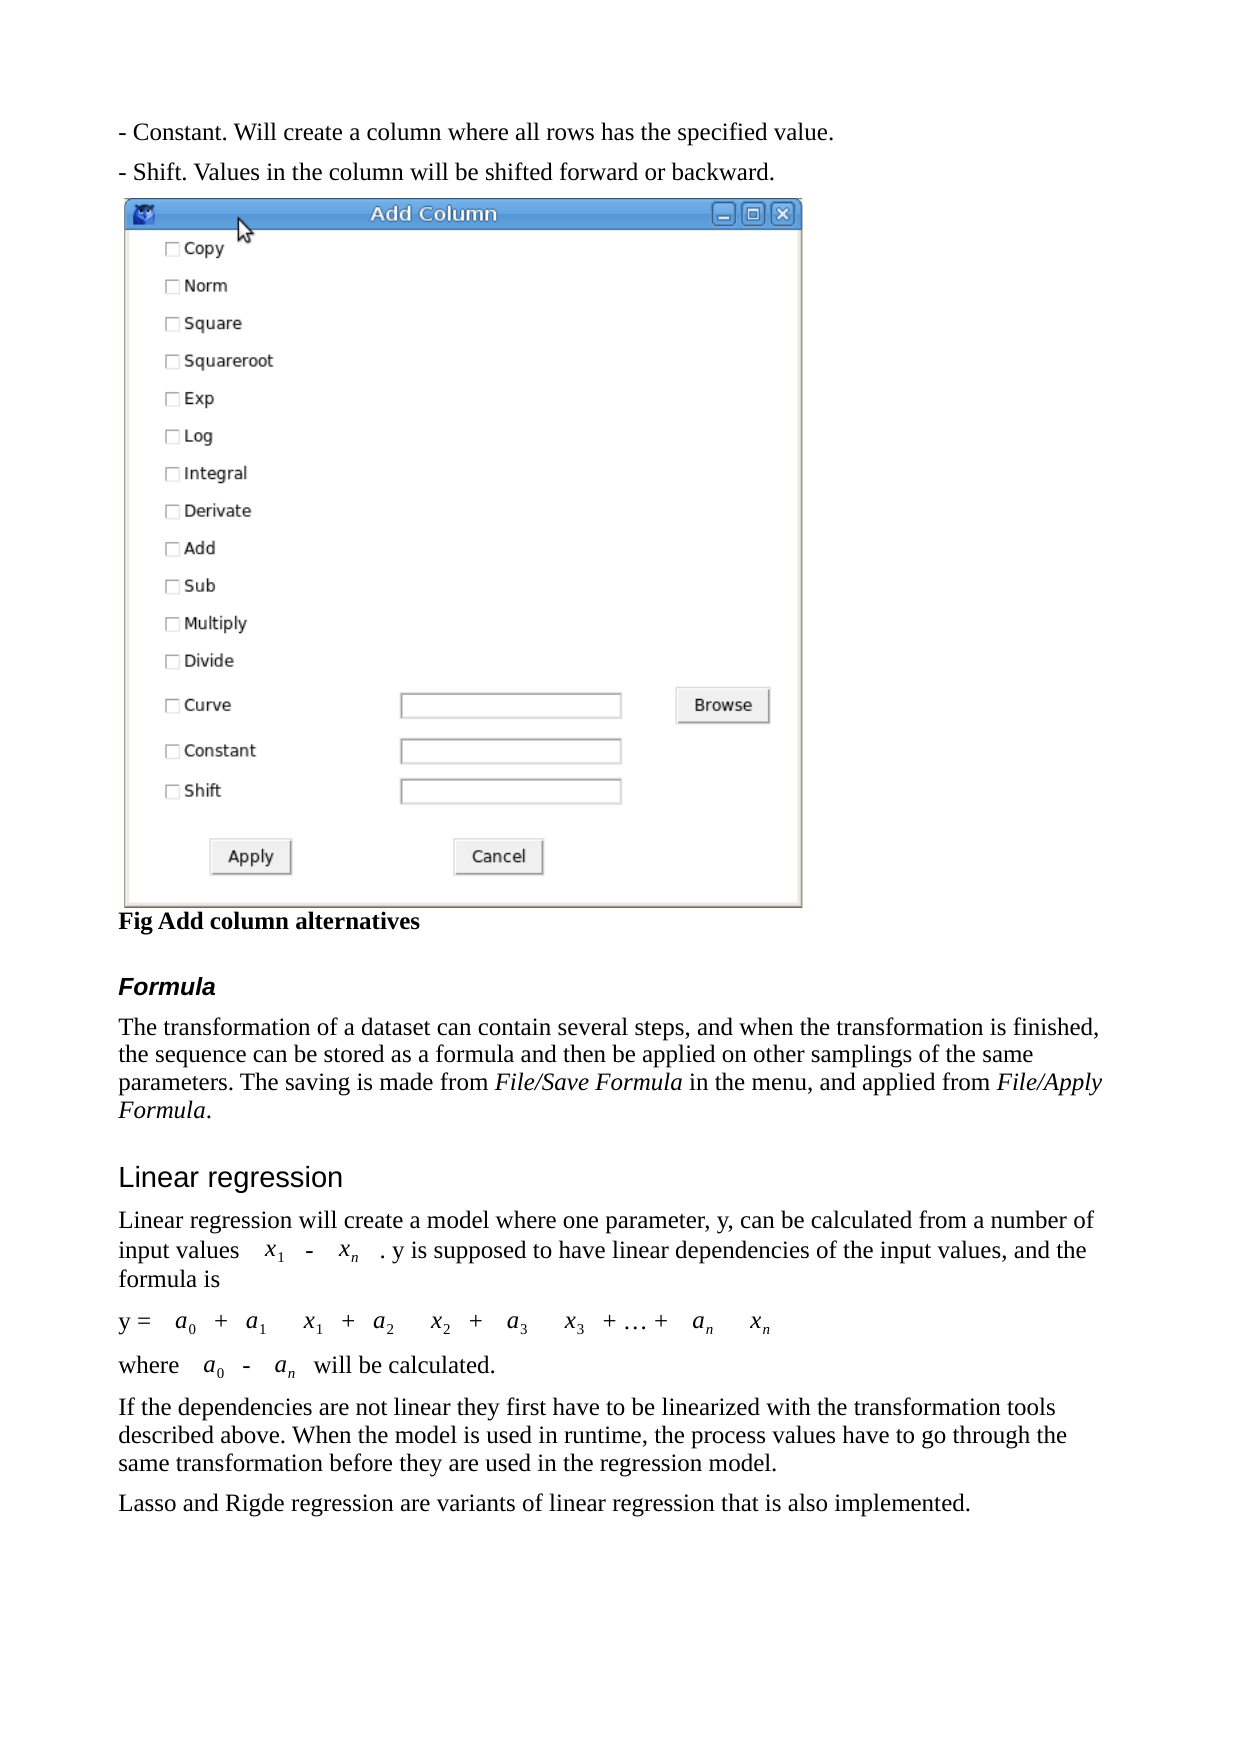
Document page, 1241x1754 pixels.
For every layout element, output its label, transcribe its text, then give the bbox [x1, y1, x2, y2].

text - Constant. Will create a column where all rows has the specified value. [118, 118, 1122, 146]
text If the dependencies are not linear they first have to be linearized with the transformation tools described above. When the model is used in runtime, the process values have to go through the same transformation before they are used in the regression model. [118, 1393, 1122, 1477]
text where - will be calculated. [118, 1349, 1122, 1381]
text - Shift. Values in the column will be shifted forward or backward. [118, 158, 1122, 186]
text Fig Add column alternatives [118, 198, 1122, 935]
picture [124, 198, 803, 908]
text The transformation of a dataset can contain several steps, and when the transformation is finished, the sequence can be stored as a formula and then be applied on other samplings of the same parameters. The saving is made from File/Save Formula in the menu, and applied from File/Apply Formula. [118, 1013, 1122, 1124]
text Linear regression will create a model where one parameter, y, can be calculated from a number of input values - . y is supposed to have linear dependencies of the input values, and the formula is [118, 1206, 1122, 1293]
subtitle Formula [118, 973, 1122, 1000]
subtitle Linear regression [118, 1161, 1122, 1194]
text y = +++ + … + [118, 1306, 1122, 1337]
text Lasso and Rigde regression are variants of linear regression that is also implemented. [118, 1489, 1122, 1517]
